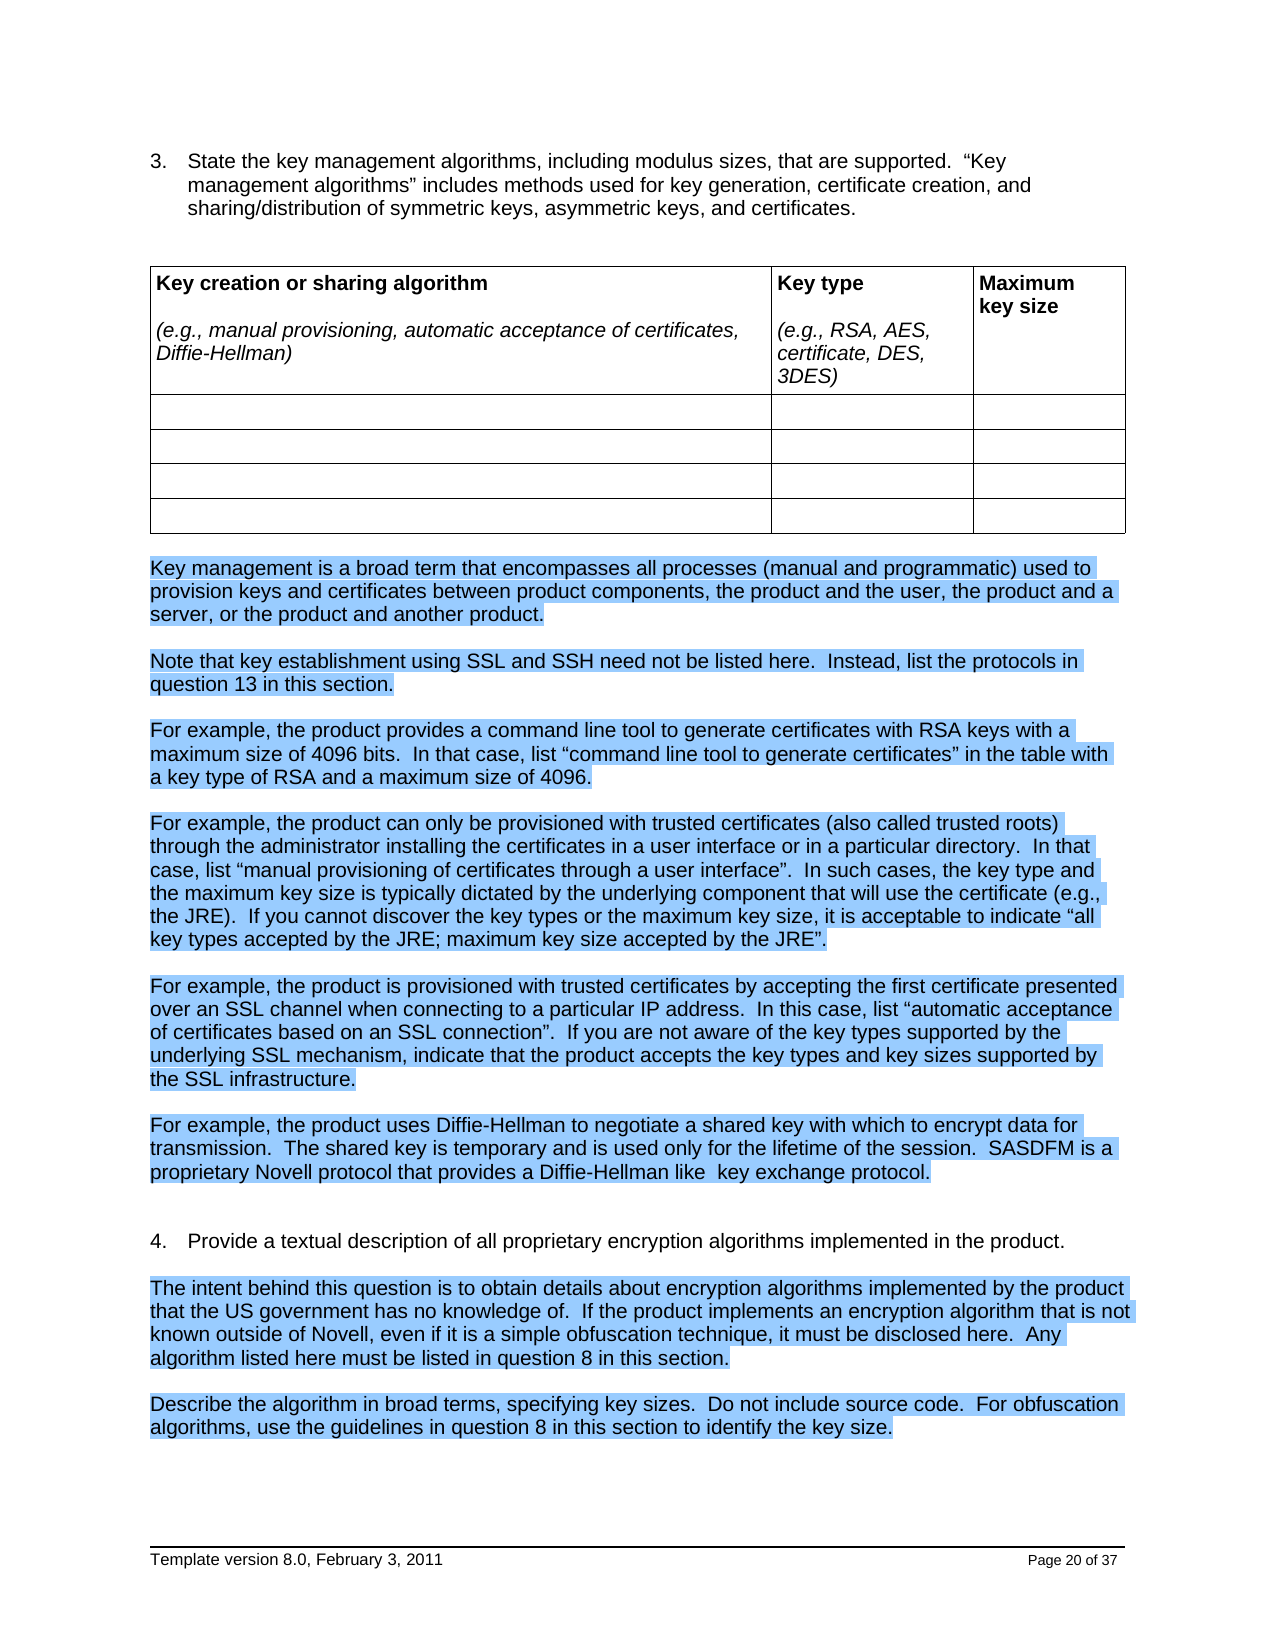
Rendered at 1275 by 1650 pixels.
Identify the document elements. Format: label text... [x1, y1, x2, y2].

table_cell [772, 464, 973, 498]
table_cell [151, 395, 771, 429]
table_cell [151, 464, 771, 498]
text Note that key establishment using SSL and SSH need not be listed here. Instead, list the protocols in question 13 in this section. [150, 649, 1125, 696]
table_cell [151, 499, 771, 533]
text Describe the algorithm in broad terms, specifying key sizes. Do not include source code. For obfuscation algorithms, use the guidelines in question 8 in this section to identify the key size. [150, 1393, 1140, 1439]
table_cell [772, 430, 973, 463]
table_cell [772, 395, 973, 429]
table_header Key type (e.g., RSA, AES, certificate, DES, 3DES) [772, 267, 973, 394]
table_cell [974, 464, 1125, 498]
table_cell [974, 499, 1125, 533]
text For example, the product uses Diffie-Hellman to negotiate a shared key with which to encrypt data for transmission. The shared key is temporary and is used only for the lifetime of the session. SASDFM is a proprietary Novell protocol that provides a Diffie-Hellman like key exchange protocol. [150, 1114, 1125, 1183]
table_cell [151, 430, 771, 463]
list State the key management algorithms, including modulus sizes, that are supported. “Key management algorithms” includes methods used for key generation, certificate creation, and sharing/distribution of symmetric keys, asymmetric keys, and certificates. [150, 150, 1125, 220]
text The intent behind this question is to obtain details about encryption algorithms implemented by the product that the US government has no knowledge of. If the product implements an encryption algorithm that is not known outside of Novell, even if it is a simple obfuscation technique, it must be disclosed here. Any algorithm listed here must be listed in question 8 in this section. [150, 1276, 1140, 1369]
text Key management is a broad term that encompasses all processes (manual and programmatic) used to provision keys and certificates between product components, the product and the user, the product and a server, or the product and another product. [150, 556, 1125, 626]
text For example, the product provides a command line tool to generate certificates with RSA keys with a maximum size of 4096 bits. In that case, list “command line tool to generate certificates” in the table with a key type of RSA and a maximum size of 4096. [150, 719, 1125, 789]
table_cell [974, 430, 1125, 463]
text For example, the product can only be provisioned with trusted certificates (also called trusted roots) through the administrator installing the certificates in a user interface or in a particular directory. In that case, list “manual provisioning of certificates through a user interface”. In such cases, the key type and the maximum key size is typically dictated by the underlying component that will use the certificate (e.g., the JRE). If you cannot discover the key types or the maximum key size, it is acceptable to indicate “all key types accepted by the JRE; maximum key size accepted by the JRE”. [150, 812, 1125, 951]
table_header Maximum key size [974, 267, 1125, 394]
list Provide a textual description of all proprietary encryption algorithms implemented in the product. [150, 1230, 1125, 1253]
table_cell [772, 499, 973, 533]
table_header Key creation or sharing algorithm (e.g., manual provisioning, automatic acceptance of certificates, Diffie-Hellman) [151, 267, 771, 394]
text For example, the product is provisioned with trusted certificates by accepting the first certificate presented over an SSL channel when connecting to a particular IP address. In this case, list “automatic acceptance of certificates based on an SSL connection”. If you are not aware of the key types supported by the underlying SSL mechanism, indicate that the product accepts the key types and key sizes supported by the SSL infrastructure. [150, 974, 1125, 1091]
table_cell [974, 395, 1125, 429]
